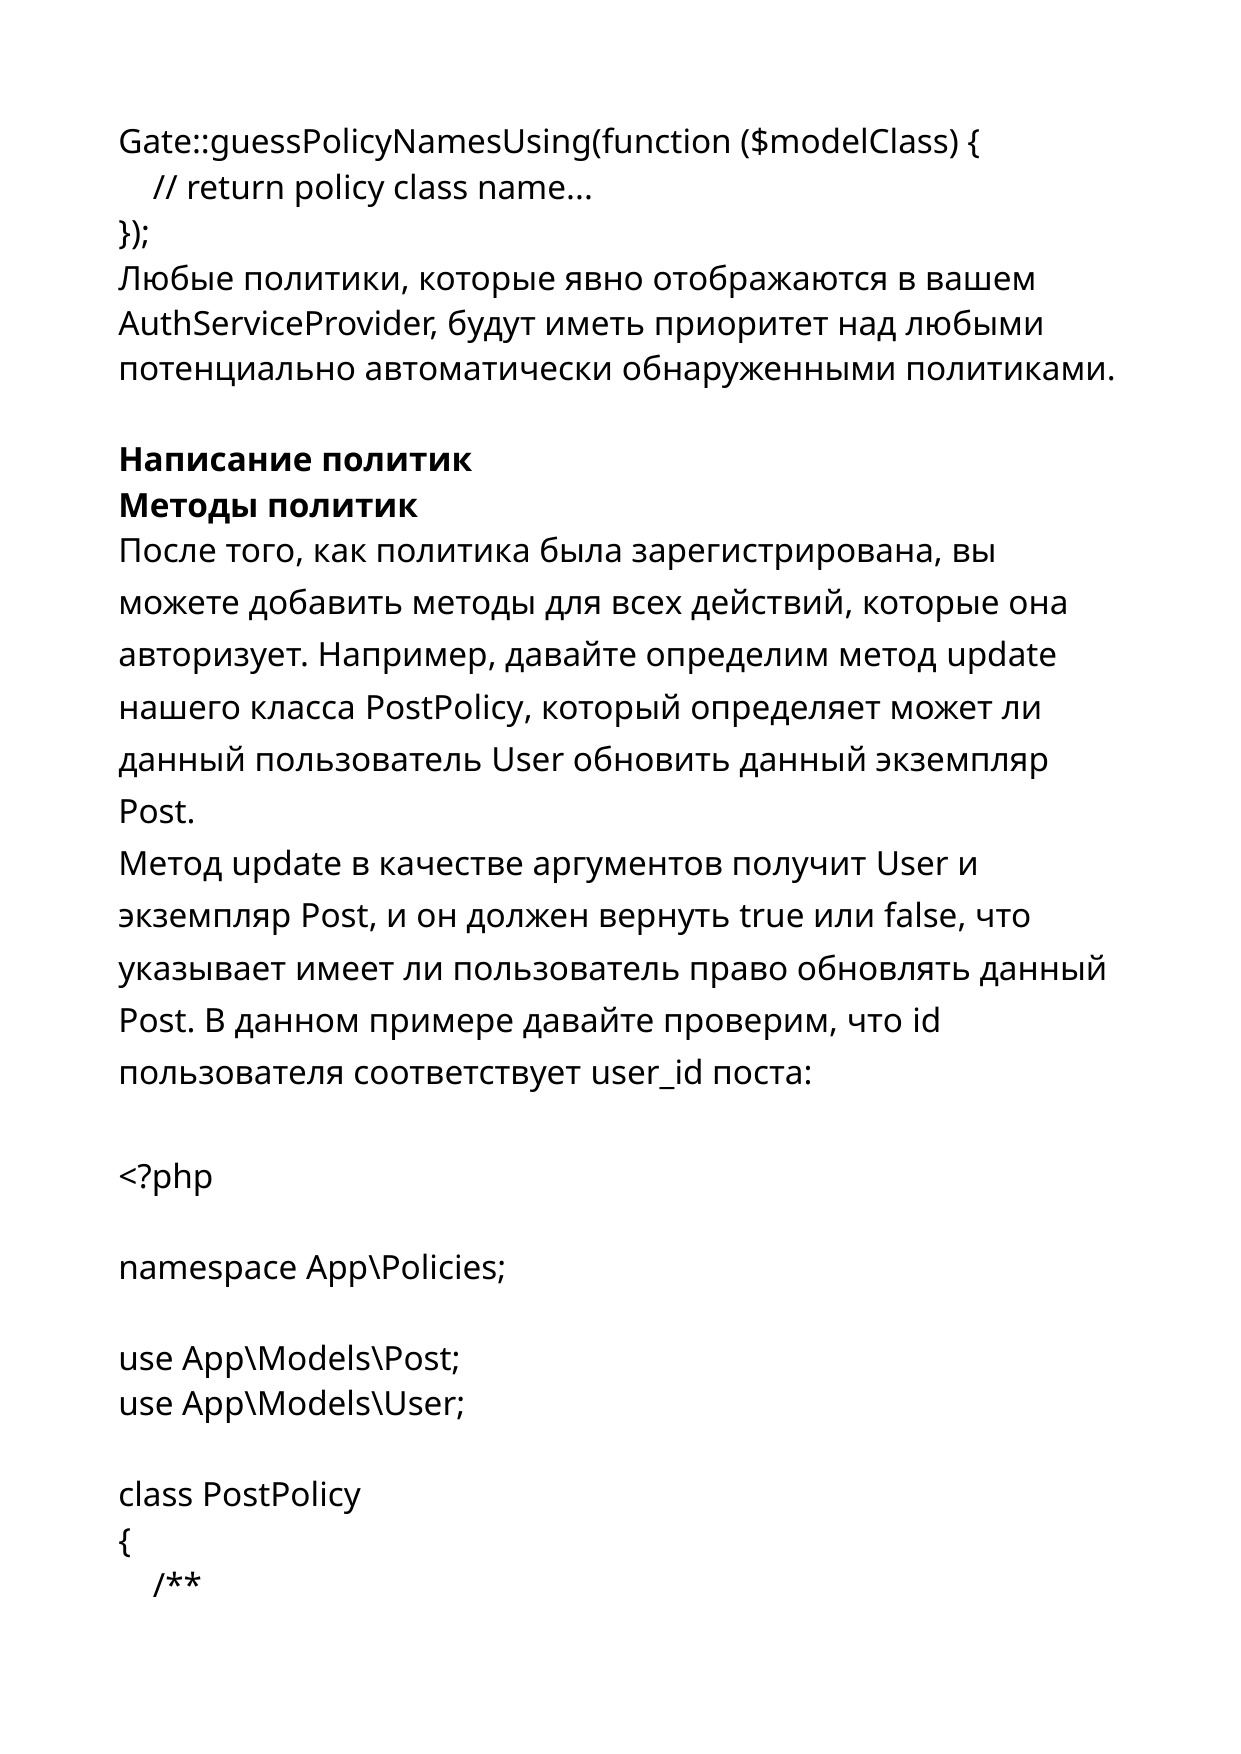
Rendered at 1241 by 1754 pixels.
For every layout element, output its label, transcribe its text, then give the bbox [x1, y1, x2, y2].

text /** [118, 1562, 1122, 1607]
text namespace App\Policies; [118, 1244, 1122, 1289]
text Любые политики, которые явно отображаются в вашем AuthServiceProvider, будут иметь приоритет над любыми потенциально автоматически обнаруженными политиками. [118, 254, 1122, 391]
text // return policy class name... [118, 163, 1122, 209]
text Метод update в качестве аргументов получит User и экземпляр Post, и он должен вернуть true или false, что указывает имеет ли пользователь право обновлять данный Post. В данном примере давайте проверим, что id пользователя соответствует user_id поста: [118, 840, 1122, 1094]
text }); [118, 209, 1122, 254]
text class PostPolicy [118, 1471, 1122, 1516]
subtitle Написание политик [118, 436, 1122, 481]
text use App\Models\User; [118, 1380, 1122, 1426]
text use App\Models\Post; [118, 1335, 1122, 1380]
subtitle Методы политик [118, 481, 1122, 527]
text Gate::guessPolicyNamesUsing(function ($modelClass) { [118, 118, 1122, 163]
text { [118, 1516, 1122, 1562]
text После того, как политика была зарегистрирована, вы можете добавить методы для всех действий, которые она авторизует. Например, давайте определим метод update нашего класса PostPolicy, который определяет может ли данный пользователь User обновить данный экземпляр Post. [118, 527, 1122, 833]
text <?php [118, 1153, 1122, 1198]
